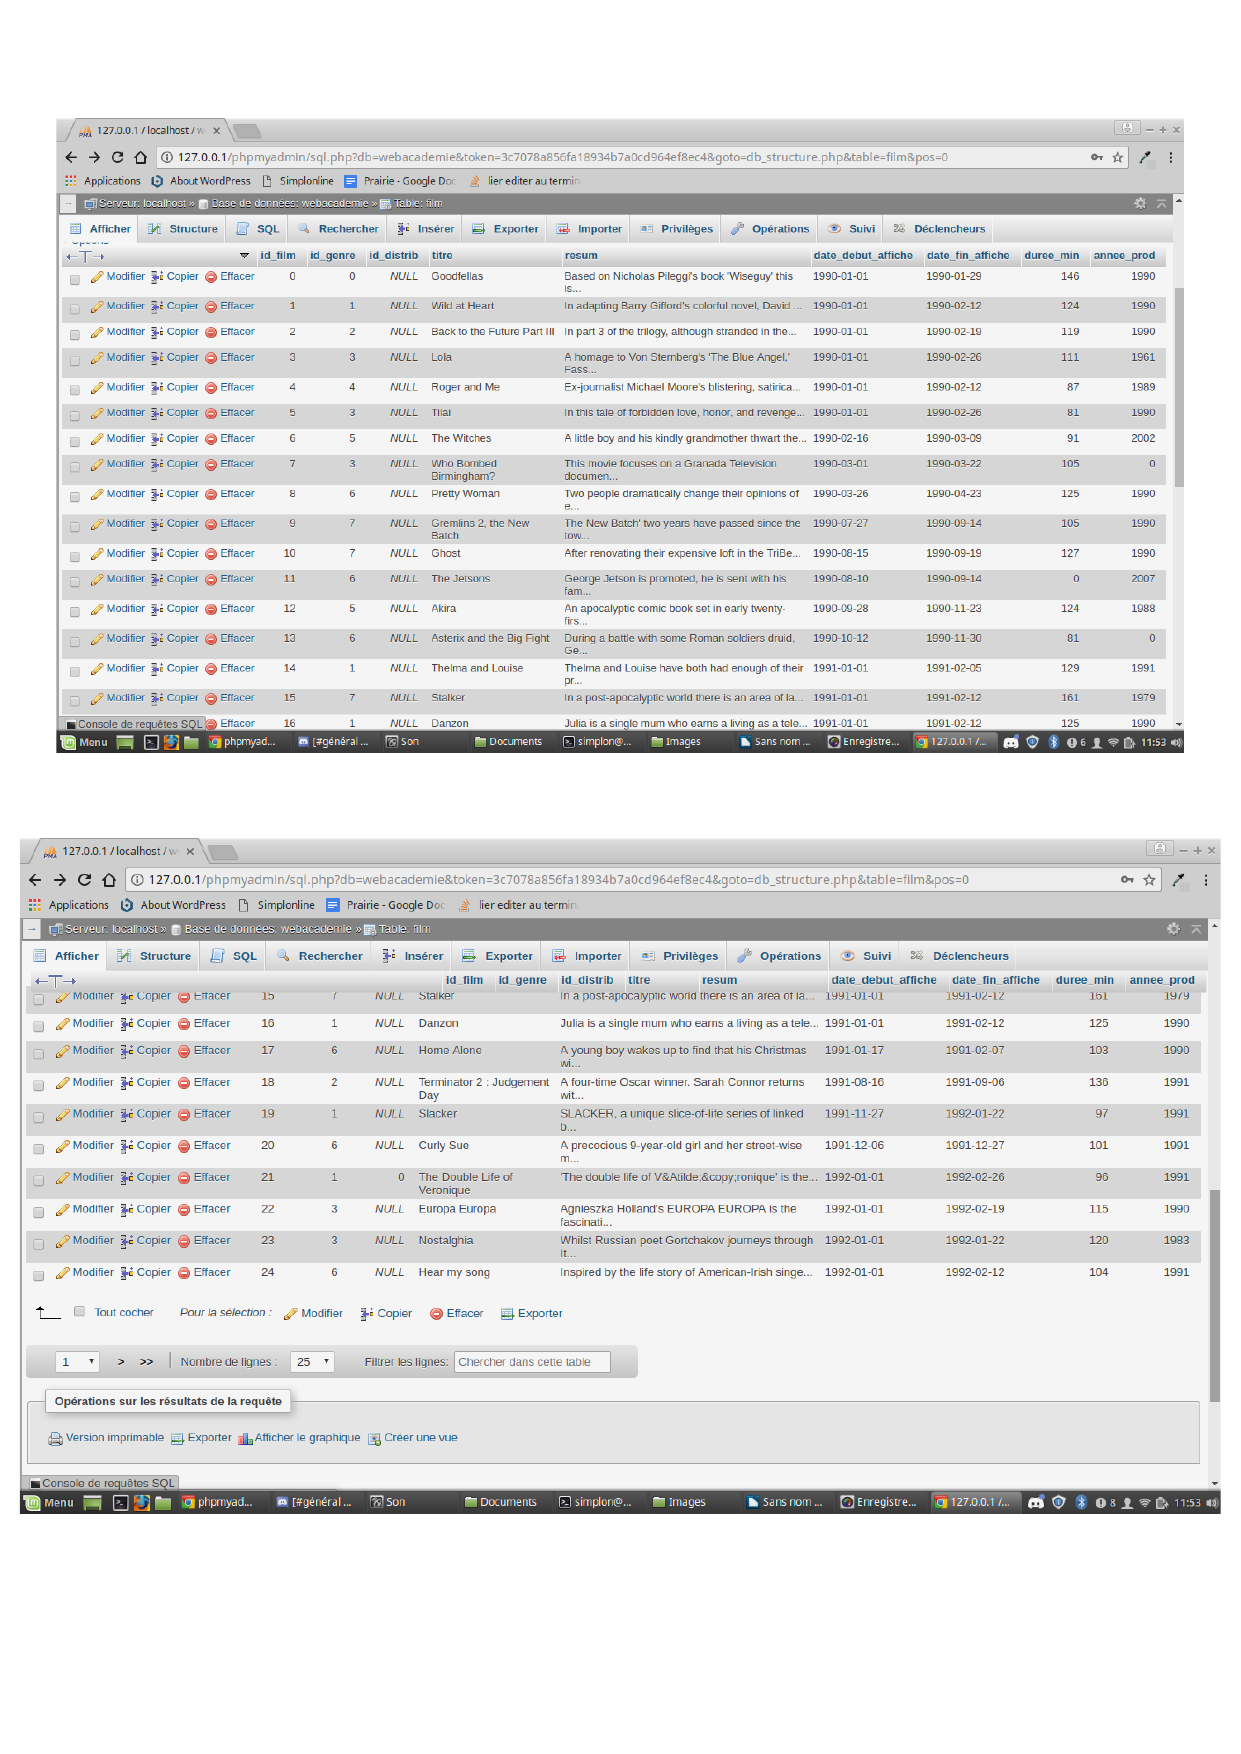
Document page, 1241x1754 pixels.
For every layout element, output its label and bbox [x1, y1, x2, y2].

picture [19, 838, 1221, 1514]
picture [56, 118, 1184, 753]
